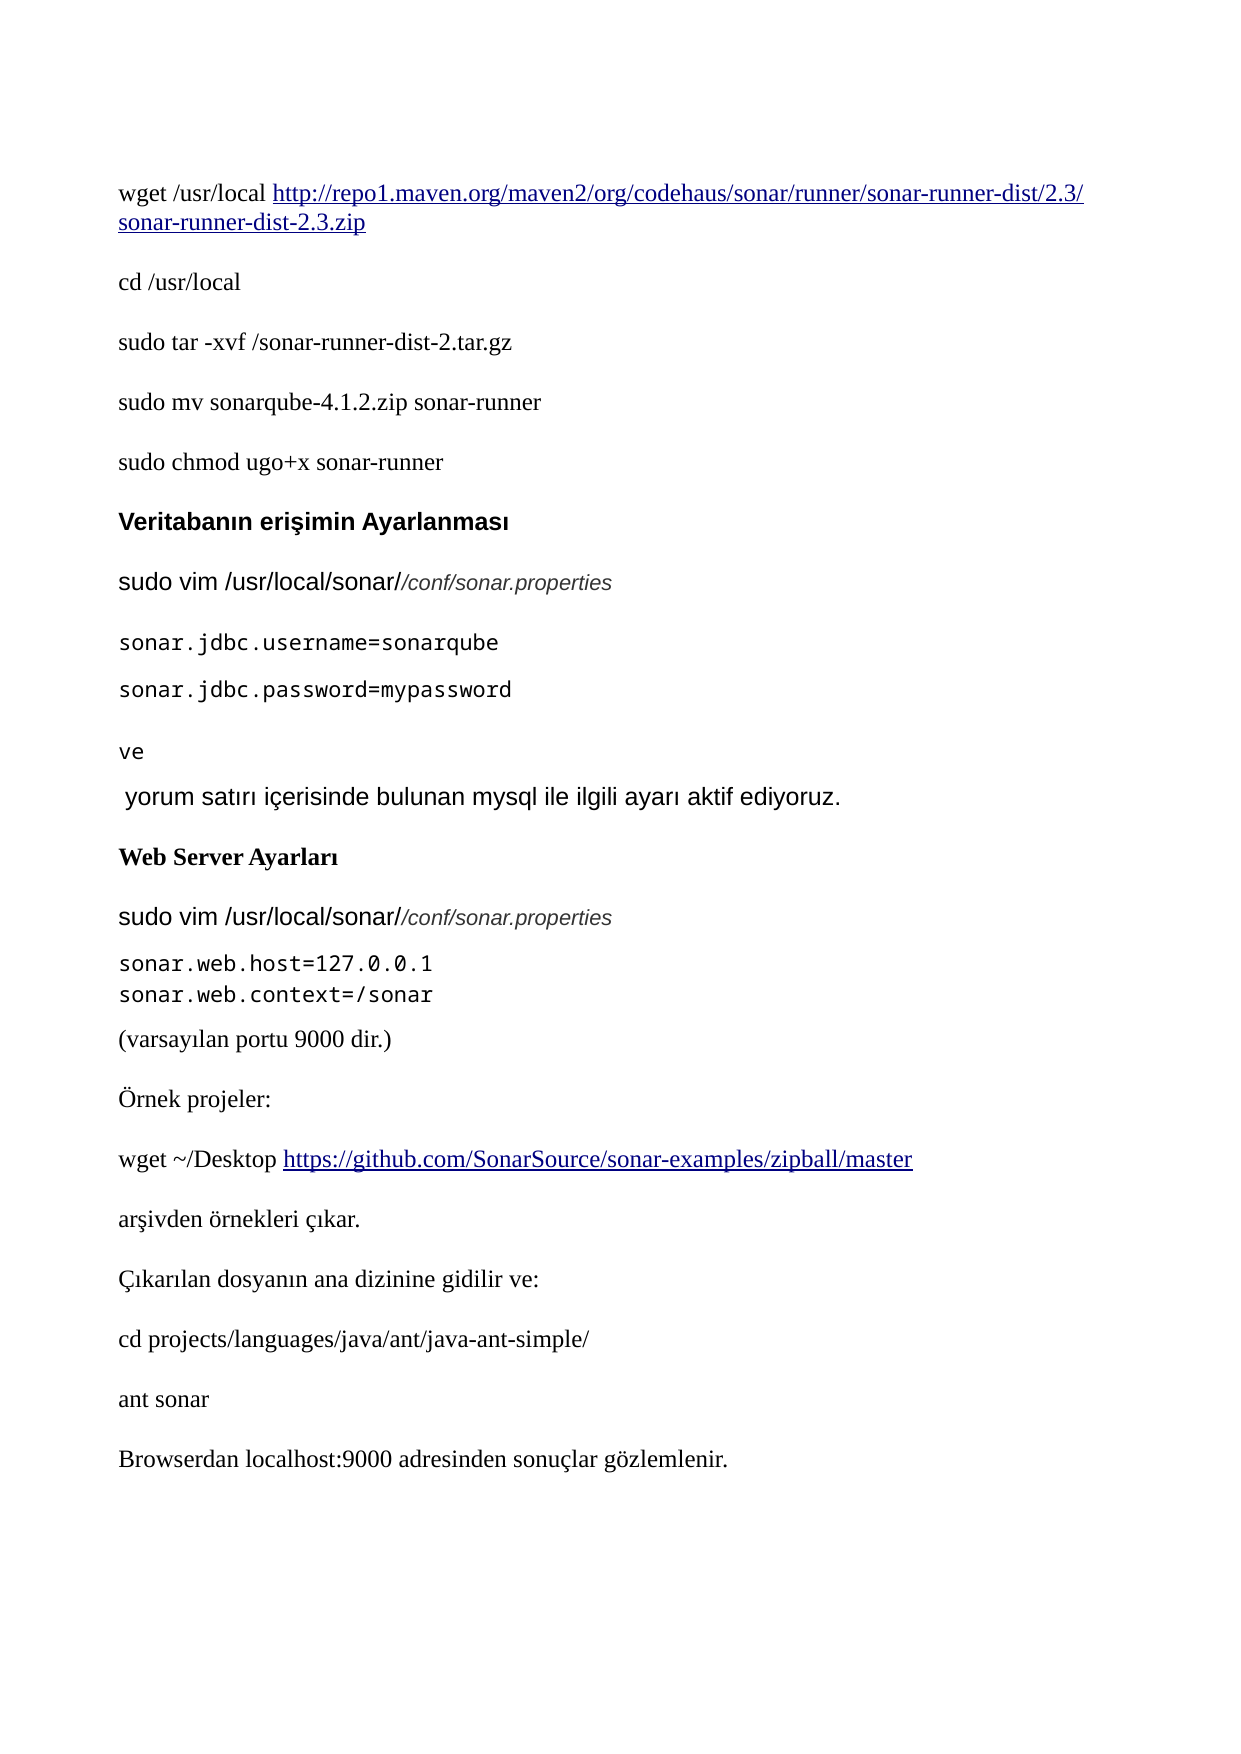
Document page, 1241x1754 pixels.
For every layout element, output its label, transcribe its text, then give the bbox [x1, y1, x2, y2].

text wget /usr/local http://repo1.maven.org/maven2/org/codehaus/sonar/runner/sonar-runner-dist/2.3/sonar-runner-dist-2.3.zip [118, 178, 1122, 236]
text cd projects/languages/java/ant/java-ant-simple/ [118, 1324, 1122, 1353]
text yorum satırı içerisinde bulunan mysql ile ilgili ayarı aktif ediyoruz. [118, 782, 1122, 810]
text sudo chmod ugo+x sonar-runner [118, 447, 1122, 476]
text Browserdan localhost:9000 adresinden sonuçlar gözlemlenir. [118, 1444, 1122, 1473]
text Örnek projeler: [118, 1084, 1122, 1113]
text ve [118, 735, 1122, 766]
text Çıkarılan dosyanın ana dizinine gidilir ve: [118, 1264, 1122, 1293]
text wget ~/Desktop https://github.com/SonarSource/sonar-examples/zipball/master [118, 1144, 1122, 1173]
text arşivden örnekleri çıkar. [118, 1204, 1122, 1233]
text cd /usr/local [118, 267, 1122, 296]
text Web Server Ayarları [118, 842, 1122, 870]
text sudo mv sonarqube-4.1.2.zip sonar-runner [118, 387, 1122, 416]
text sudo vim /usr/local/sonar//conf/sonar.properties [118, 902, 1122, 930]
subtitle Veritabanın erişimin Ayarlanması [118, 507, 1122, 536]
text sonar.web.context=/sonar [118, 977, 1122, 1008]
text sudo tar -xvf /sonar-runner-dist-2.tar.gz [118, 327, 1122, 356]
text (varsayılan portu 9000 dir.) [118, 1024, 1122, 1053]
text sonar.jdbc.username=sonarqube [118, 627, 1122, 657]
text sonar.web.host=127.0.0.1 [118, 946, 1122, 977]
text ant sonar [118, 1384, 1122, 1413]
text sudo vim /usr/local/sonar//conf/sonar.properties [118, 567, 1122, 596]
text sonar.jdbc.password=mypassword [118, 672, 1122, 703]
